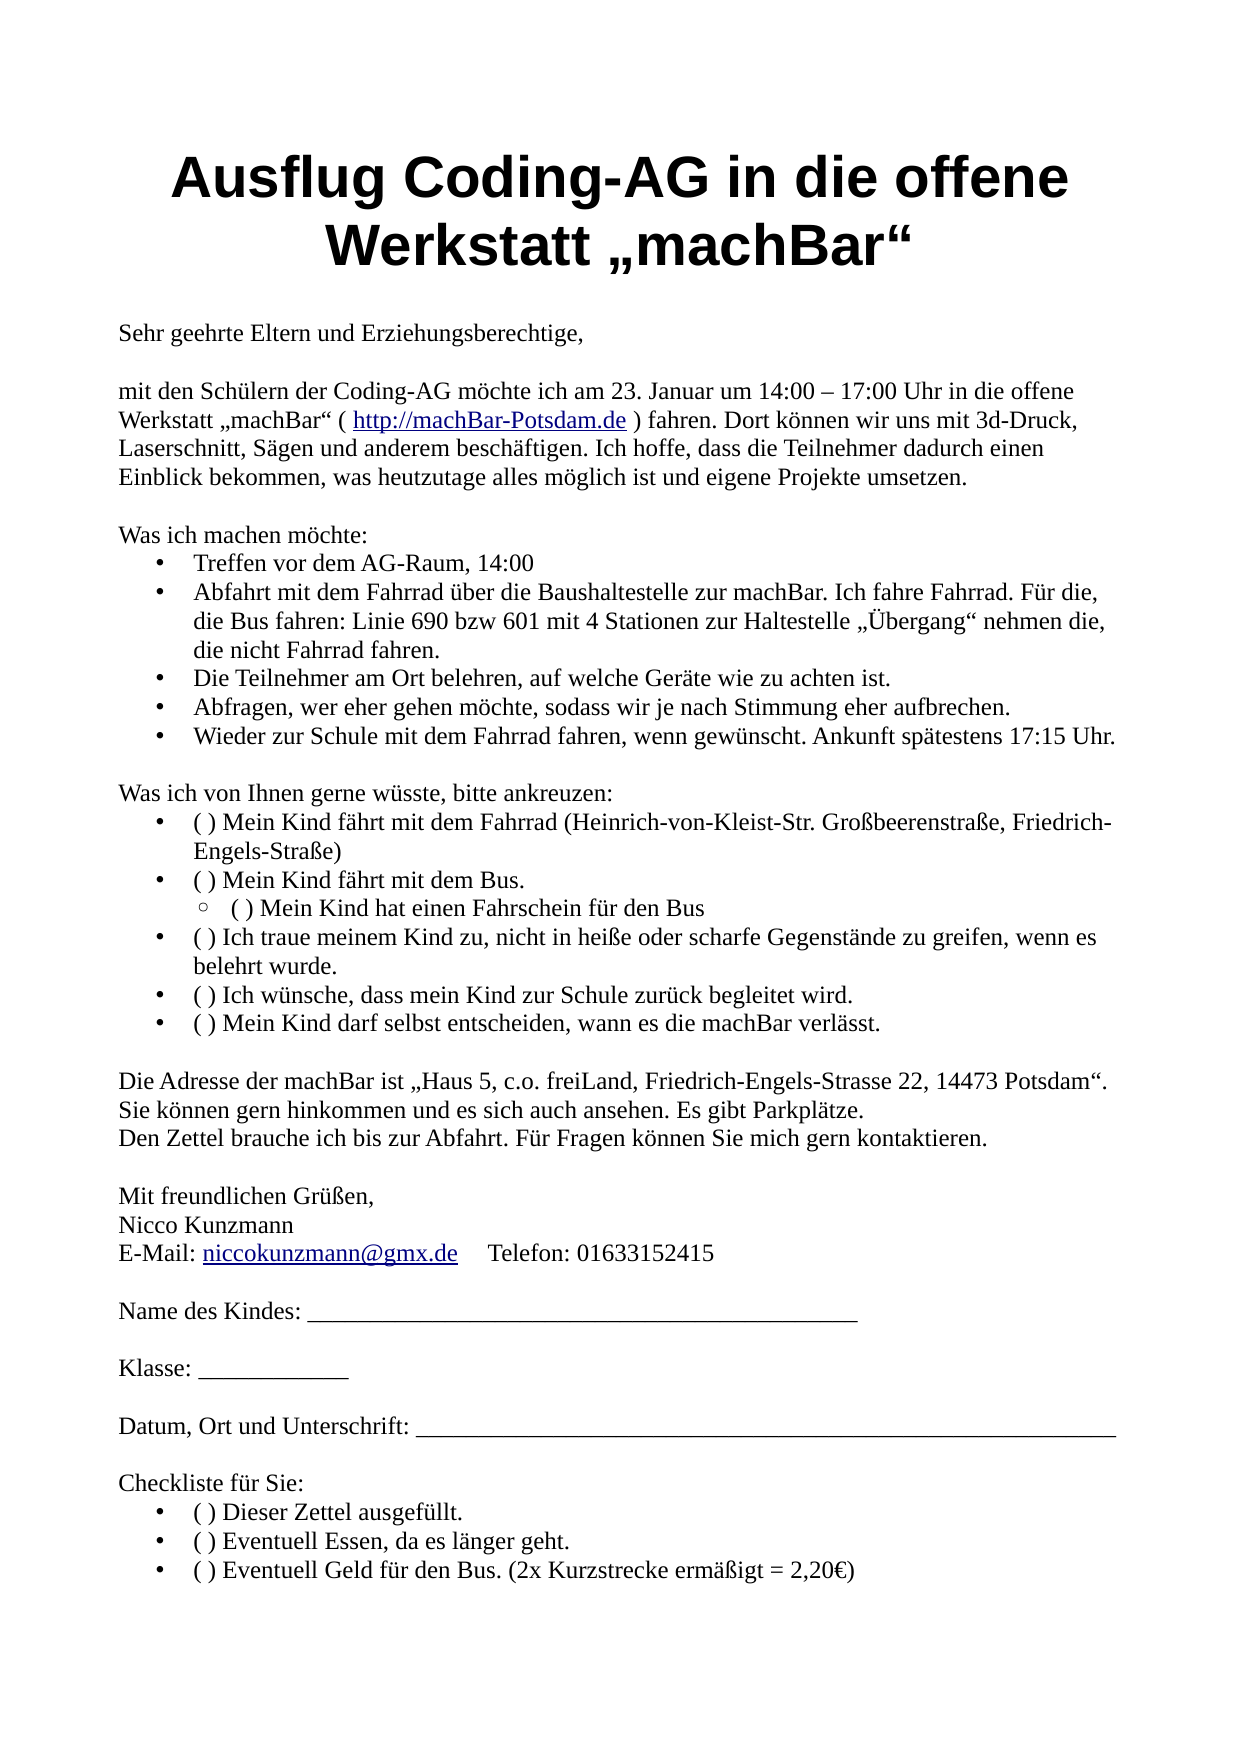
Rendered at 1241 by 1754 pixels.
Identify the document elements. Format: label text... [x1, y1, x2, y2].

list Die Teilnehmer am Ort belehren, auf welche Geräte wie zu achten ist. [156, 663, 1122, 692]
list Treffen vor dem AG-Raum, 14:00 [156, 548, 1122, 577]
text Sehr geehrte Eltern und Erziehungsberechtige, [118, 318, 1122, 347]
list Abfahrt mit dem Fahrrad über die Baushaltestelle zur machBar. Ich fahre Fahrrad. Für die, die Bus fahren: Linie 690 bzw 601 mit 4 Stationen zur Haltestelle „Übergang“ nehmen die, die nicht Fahrrad fahren. [156, 577, 1122, 663]
list ( ) Mein Kind darf selbst entscheiden, wann es die machBar verlässt. [156, 1008, 1122, 1037]
list ( ) Mein Kind hat einen Fahrschein für den Bus [193, 893, 1122, 922]
list ( ) Ich wünsche, dass mein Kind zur Schule zurück begleitet wird. [156, 980, 1122, 1008]
list ( ) Eventuell Geld für den Bus. (2x Kurzstrecke ermäßigt = 2,20€) [156, 1555, 1122, 1583]
list ( ) Dieser Zettel ausgefüllt. [156, 1497, 1122, 1526]
title Ausflug Coding-AG in die offene Werkstatt „machBar“ [118, 143, 1122, 277]
list ( ) Mein Kind fährt mit dem Bus. [156, 865, 1122, 893]
text Mit freundlichen Grüßen, [118, 1181, 1122, 1210]
text Was ich von Ihnen gerne wüsste, bitte ankreuzen: [118, 778, 1122, 807]
text Was ich machen möchte: [118, 520, 1122, 548]
text Klasse: ____________ [118, 1353, 1122, 1382]
text Die Adresse der machBar ist „Haus 5, c.o. freiLand, Friedrich-Engels-Strasse 22, 14473 Potsdam“. Sie können gern hinkommen und es sich auch ansehen. Es gibt Parkplätze. [118, 1066, 1122, 1123]
text Name des Kindes: ____________________________________________ [118, 1296, 1122, 1325]
text Den Zettel brauche ich bis zur Abfahrt. Für Fragen können Sie mich gern kontaktieren. [118, 1123, 1122, 1152]
list Wieder zur Schule mit dem Fahrrad fahren, wenn gewünscht. Ankunft spätestens 17:15 Uhr. [156, 721, 1122, 750]
list ( ) Mein Kind fährt mit dem Fahrrad (Heinrich-von-Kleist-Str. Großbeerenstraße, Friedrich-Engels-Straße) [156, 807, 1122, 865]
list ( ) Ich traue meinem Kind zu, nicht in heiße oder scharfe Gegenstände zu greifen, wenn es belehrt wurde. [156, 922, 1122, 980]
text Checkliste für Sie: [118, 1468, 1122, 1497]
text mit den Schülern der Coding-AG möchte ich am 23. Januar um 14:00 – 17:00 Uhr in die offene Werkstatt „machBar“ ( http://machBar-Potsdam.de ) fahren. Dort können wir uns mit 3d-Druck, Laserschnitt, Sägen und anderem beschäftigen. Ich hoffe, dass die Teilnehmer dadurch einen Einblick bekommen, was heutzutage alles möglich ist und eigene Projekte umsetzen. [118, 376, 1122, 491]
text E-Mail: niccokunzmann@gmx.de Telefon: 01633152415 [118, 1238, 1122, 1267]
text Datum, Ort und Unterschrift: ________________________________________________________ [118, 1411, 1122, 1440]
text Nicco Kunzmann [118, 1210, 1122, 1238]
list ( ) Eventuell Essen, da es länger geht. [156, 1526, 1122, 1555]
list Abfragen, wer eher gehen möchte, sodass wir je nach Stimmung eher aufbrechen. [156, 692, 1122, 721]
